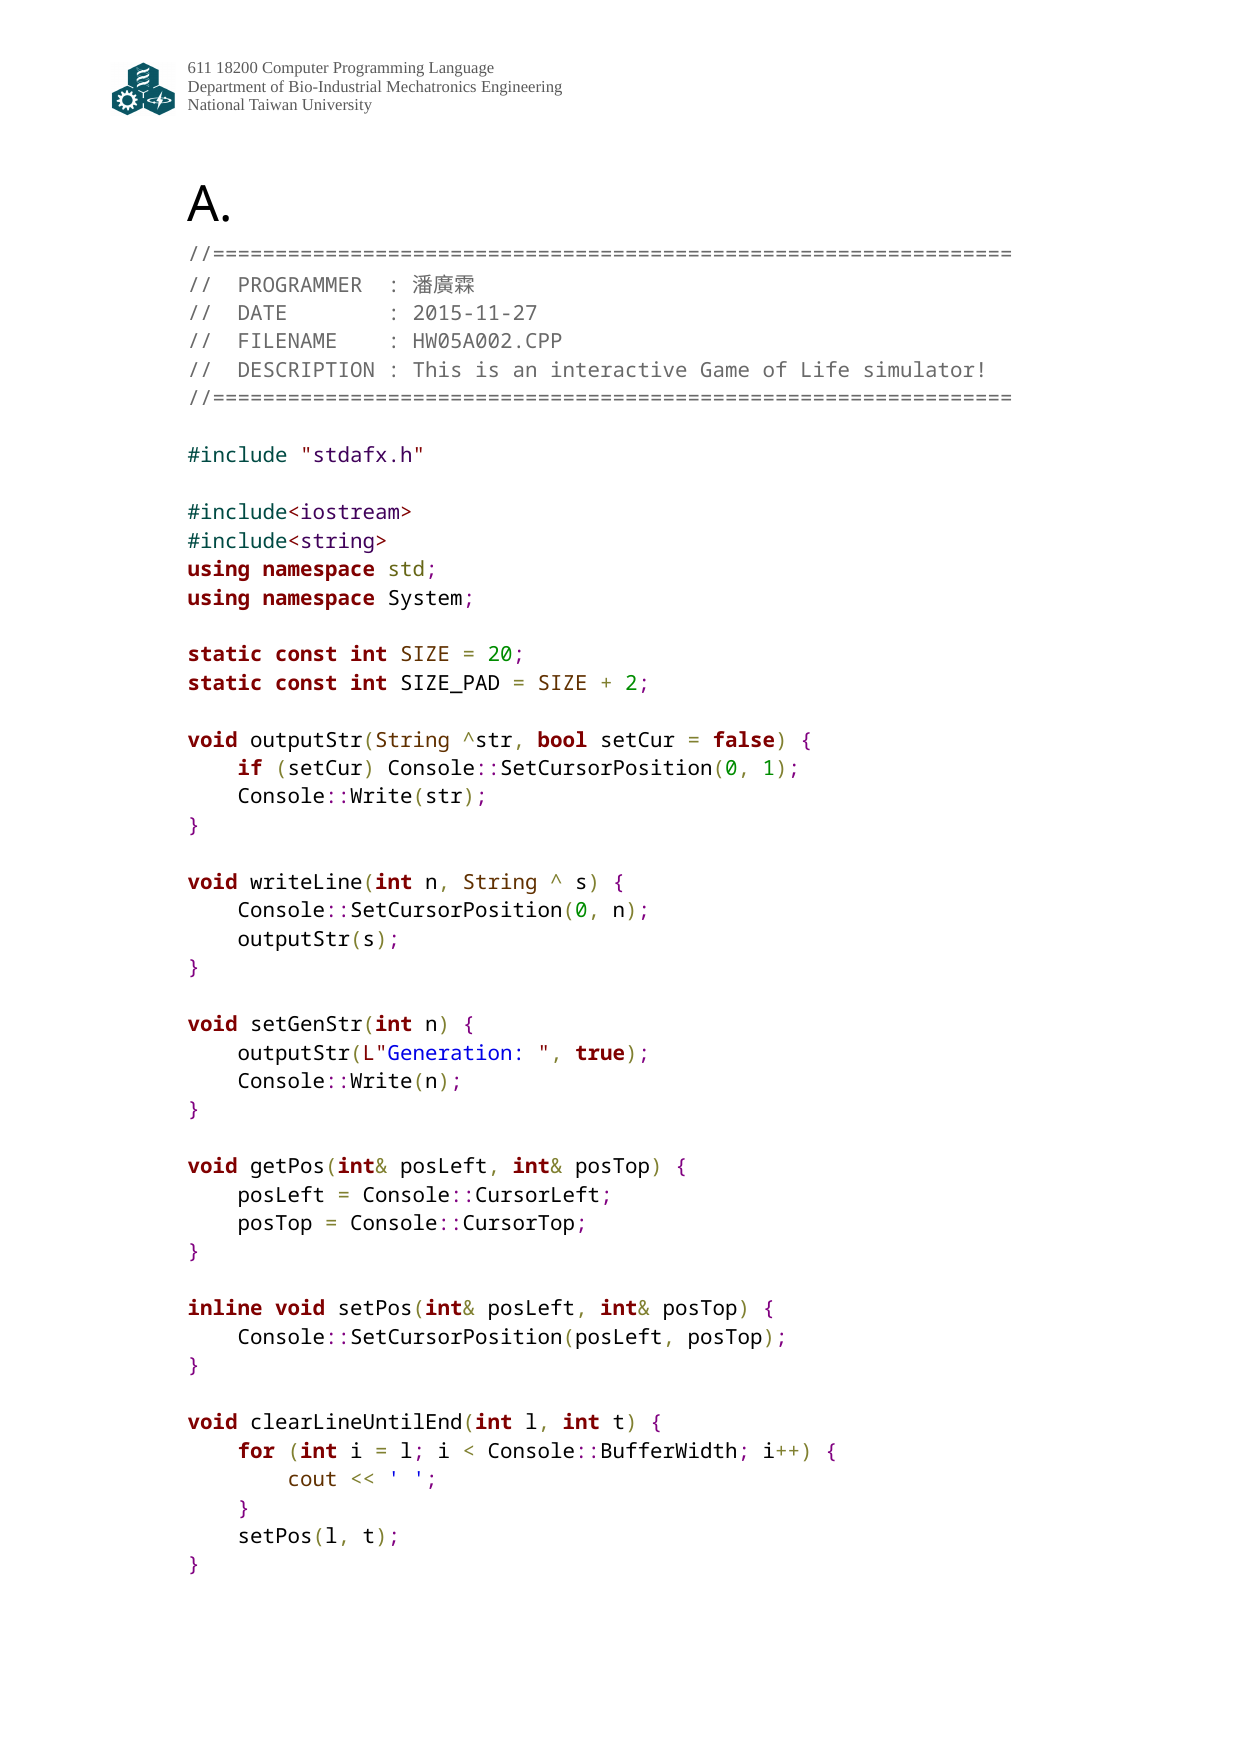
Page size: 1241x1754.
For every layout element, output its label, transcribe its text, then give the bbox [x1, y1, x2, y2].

text A. [187, 164, 1053, 239]
text Console::Write(n); [187, 1066, 1053, 1094]
text void getPos(int& posLeft, int& posTop) { [187, 1151, 1053, 1180]
text // PROGRAMMER : 潘廣霖 [187, 268, 1053, 298]
text static const int SIZE_PAD = SIZE + 2; [187, 668, 1053, 696]
text } [187, 1549, 1053, 1578]
text void clearLineUntilEnd(int l, int t) { [187, 1407, 1053, 1436]
text #include<string> [187, 526, 1053, 554]
text for (int i = l; i < Console::BufferWidth; i++) { [187, 1436, 1053, 1464]
text #include "stdafx.h" [187, 440, 1053, 469]
text } [187, 1094, 1053, 1123]
text outputStr(L"Generation: ", true); [187, 1038, 1053, 1066]
text void writeLine(int n, String ^ s) { [187, 867, 1053, 895]
text inline void setPos(int& posLeft, int& posTop) { [187, 1293, 1053, 1322]
text setPos(l, t); [187, 1521, 1053, 1549]
text void setGenStr(int n) { [187, 1009, 1053, 1038]
text outputStr(s); [187, 924, 1053, 952]
text // DESCRIPTION : This is an interactive Game of Life simulator! [187, 355, 1053, 383]
text Console::SetCursorPosition(0, n); [187, 895, 1053, 924]
text void outputStr(String ^str, bool setCur = false) { [187, 725, 1053, 753]
text #include<iostream> [187, 497, 1053, 526]
text using namespace System; [187, 583, 1053, 611]
text } [187, 1493, 1053, 1521]
text cout << ' '; [187, 1464, 1053, 1493]
text posTop = Console::CursorTop; [187, 1208, 1053, 1237]
text if (setCur) Console::SetCursorPosition(0, 1); [187, 753, 1053, 782]
text using namespace std; [187, 554, 1053, 583]
text //================================================================ [187, 239, 1053, 268]
text Console::SetCursorPosition(posLeft, posTop); [187, 1322, 1053, 1350]
text // FILENAME : HW05A002.CPP [187, 327, 1053, 355]
text } [187, 952, 1053, 981]
text //================================================================ [187, 383, 1053, 412]
text // DATE : 2015-11-27 [187, 298, 1053, 327]
text } [187, 1350, 1053, 1379]
text static const int SIZE = 20; [187, 639, 1053, 668]
text posLeft = Console::CursorLeft; [187, 1180, 1053, 1208]
text } [187, 810, 1053, 838]
text Console::Write(str); [187, 782, 1053, 810]
text } [187, 1237, 1053, 1265]
